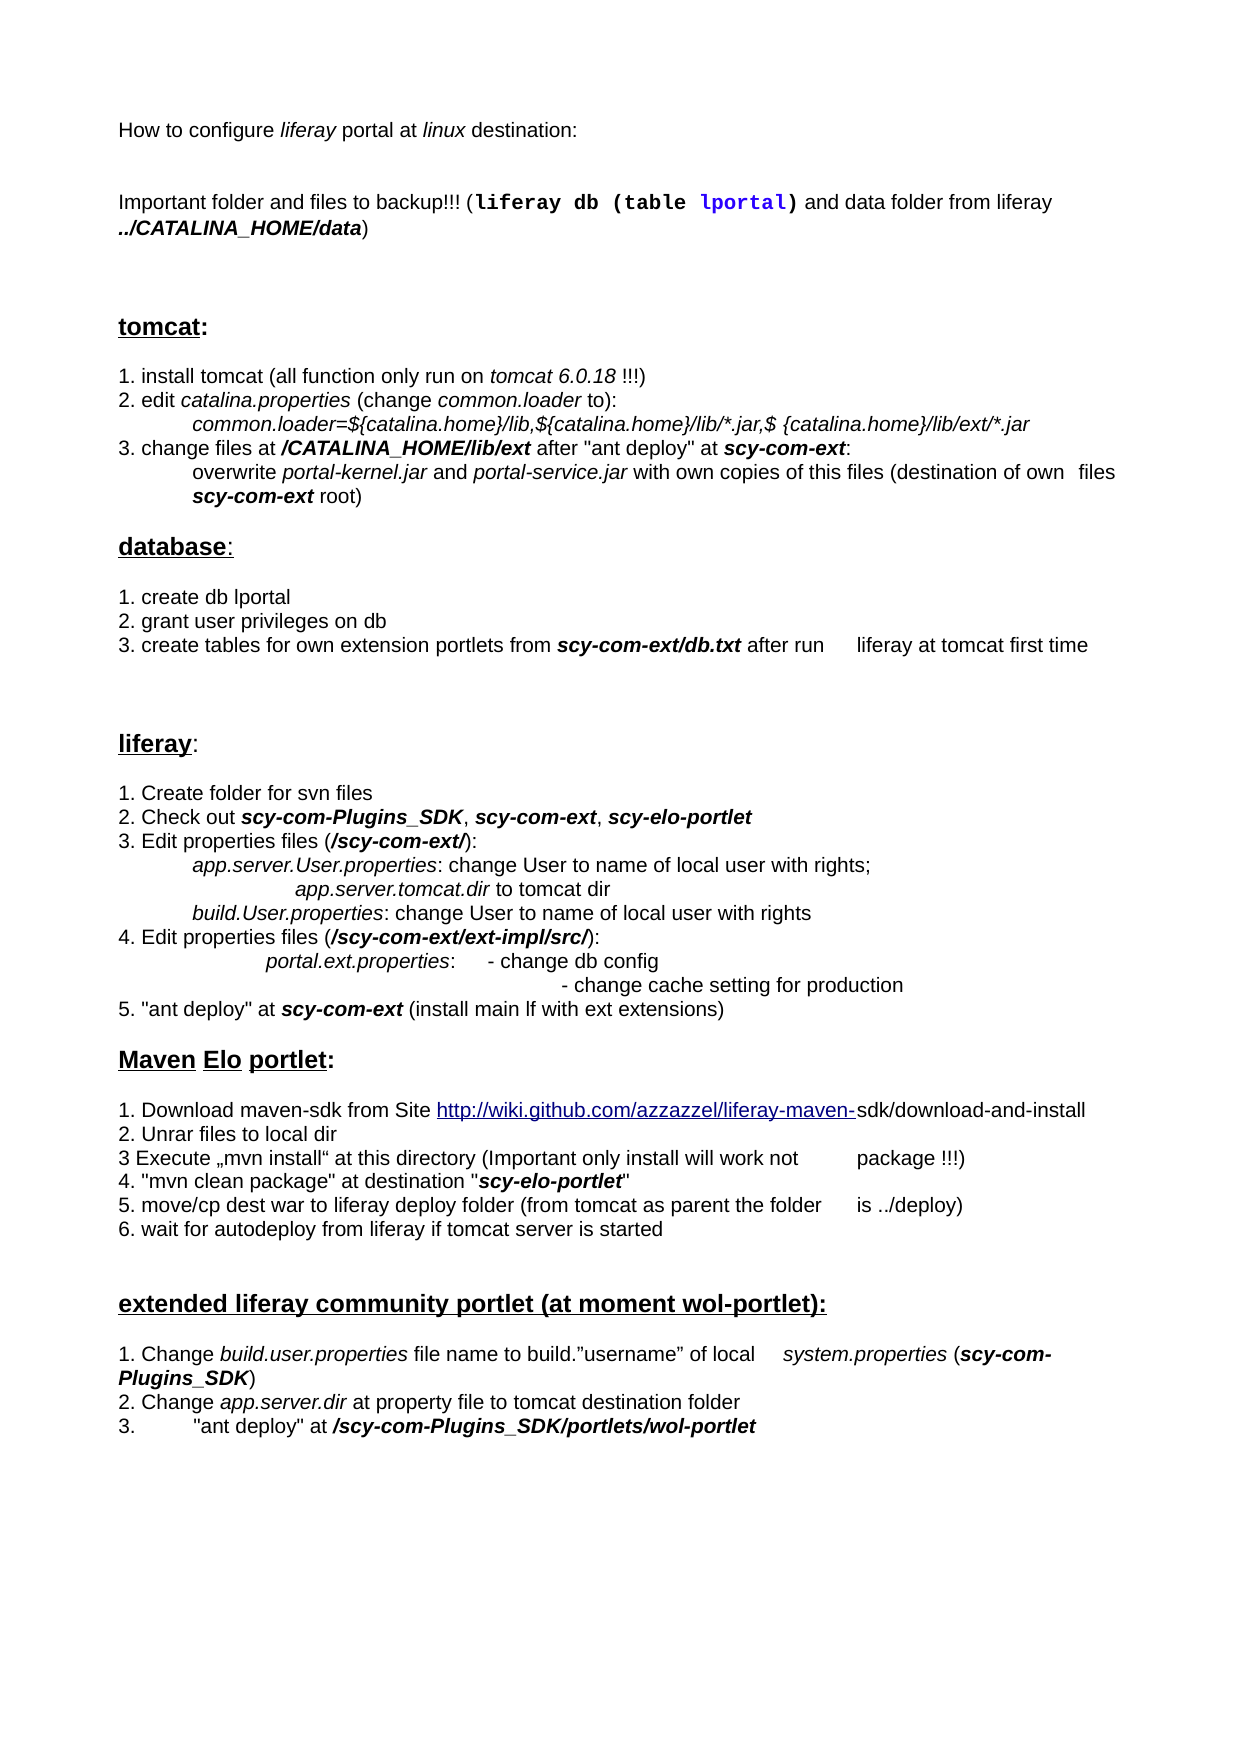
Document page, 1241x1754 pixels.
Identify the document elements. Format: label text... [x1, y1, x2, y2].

text liferay: [118, 728, 1122, 757]
text 2. edit catalina.properties (change common.loader to): [118, 388, 1122, 412]
text 1. create db lportal [118, 585, 1122, 609]
text 2. Unrar files to local dir [118, 1121, 1122, 1145]
text overwrite portal-kernel.jar and portal-service.jar with own copies of this files (destination of own files scy-com-ext root) [118, 460, 1122, 508]
text 3. Edit properties files (/scy-com-ext/): [118, 829, 1122, 853]
text 1. Create folder for svn files [118, 781, 1122, 805]
text app.server.User.properties: change User to name of local user with rights; app.server.tomcat.dir to tomcat dir [118, 853, 1122, 901]
text build.User.properties: change User to name of local user with rights [118, 901, 1122, 925]
text 1. install tomcat (all function only run on tomcat 6.0.18 !!!) [118, 364, 1122, 388]
text common.loader=${catalina.home}/lib,${catalina.home}/lib/*.jar,$ {catalina.home}/lib/ext/*.jar [118, 412, 1122, 436]
text 4. "mvn clean package" at destination "scy-elo-portlet" [118, 1169, 1122, 1193]
text 3. change files at /CATALINA_HOME/lib/ext after "ant deploy" at scy-com-ext: [118, 436, 1122, 460]
text Maven Elo portlet: [118, 1045, 1122, 1073]
text How to configure liferay portal at linux destination: [118, 118, 1122, 142]
text 2. grant user privileges on db [118, 609, 1122, 633]
text extended liferay community portlet (at moment wol-portlet): [118, 1289, 1122, 1318]
text 5. "ant deploy" at scy-com-ext (install main lf with ext extensions) [118, 997, 1122, 1021]
text tomcat: [118, 312, 1122, 340]
text portal.ext.properties: - change db config [118, 949, 1122, 973]
text Important folder and files to backup!!! (liferay db (table lportal) and data folder from liferay ../CATALINA_HOME/data) [118, 190, 1122, 240]
text 5. move/cp dest war to liferay deploy folder (from tomcat as parent the folder is ../deploy) [118, 1193, 1122, 1217]
list "ant deploy" at /scy-com-Plugins_SDK/portlets/wol-portlet [118, 1414, 1122, 1438]
text 4. Edit properties files (/scy-com-ext/ext-impl/src/): [118, 925, 1122, 949]
text 3. create tables for own extension portlets from scy-com-ext/db.txt after run liferay at tomcat first time [118, 633, 1122, 657]
text 1. Change build.user.properties file name to build.”username” of local system.properties (scy-com-Plugins_SDK) [118, 1342, 1122, 1390]
text 6. wait for autodeploy from liferay if tomcat server is started [118, 1217, 1122, 1241]
text 1. Download maven-sdk from Site http://wiki.github.com/azzazzel/liferay-maven- sdk/download-and-install [118, 1097, 1122, 1121]
text - change cache setting for production [118, 973, 1122, 997]
text 2. Check out scy-com-Plugins_SDK, scy-com-ext, scy-elo-portlet [118, 805, 1122, 829]
text 3 Execute „mvn install“ at this directory (Important only install will work not package !!!) [118, 1145, 1122, 1169]
text 2. Change app.server.dir at property file to tomcat destination folder [118, 1390, 1122, 1414]
text database: [118, 532, 1122, 561]
